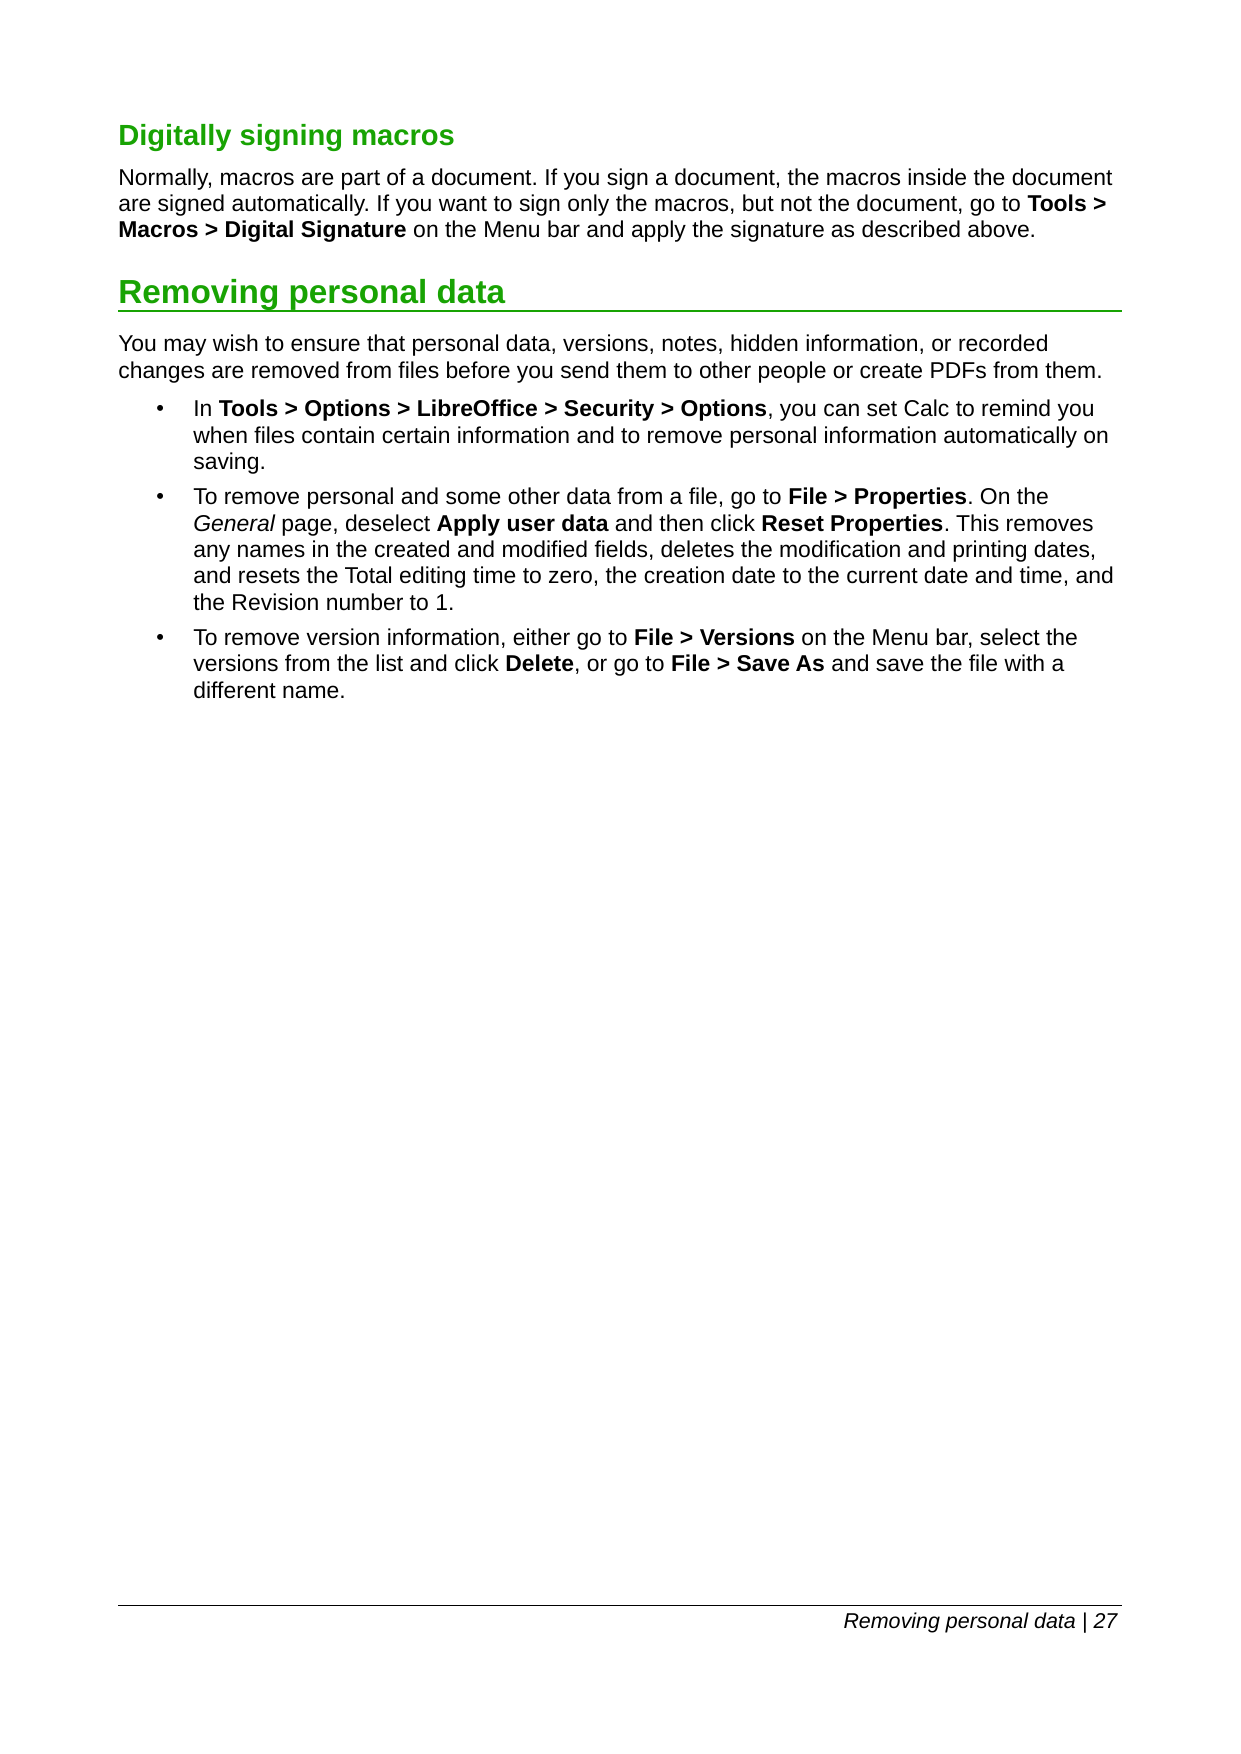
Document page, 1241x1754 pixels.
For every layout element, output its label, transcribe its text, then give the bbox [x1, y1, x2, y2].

list To remove personal and some other data from a file, go to File > Properties. On the General page, deselect Apply user data and then click Reset Properties. This removes any names in the created and modified fields, deletes the modification and printing dates, and resets the Total editing time to zero, the creation date to the current date and time, and the Revision number to 1. [156, 483, 1122, 615]
subtitle Removing personal data [118, 272, 1122, 310]
subtitle Digitally signing macros [118, 118, 1122, 152]
text You may wish to ensure that personal data, versions, notes, hidden information, or recorded changes are removed from files before you send them to other people or create PDFs from them. [118, 330, 1122, 383]
list In Tools > Options > LibreOffice > Security > Options, you can set Calc to remind you when files contain certain information and to remove personal information automatically on saving. [156, 395, 1122, 474]
list To remove version information, either go to File > Versions on the Menu bar, select the versions from the list and click Delete, or go to File > Save As and save the file with a different name. [156, 624, 1122, 703]
text Normally, macros are part of a document. If you sign a document, the macros inside the document are signed automatically. If you want to sign only the macros, but not the document, go to Tools > Macros > Digital Signature on the Menu bar and apply the signature as described above. [118, 163, 1122, 242]
